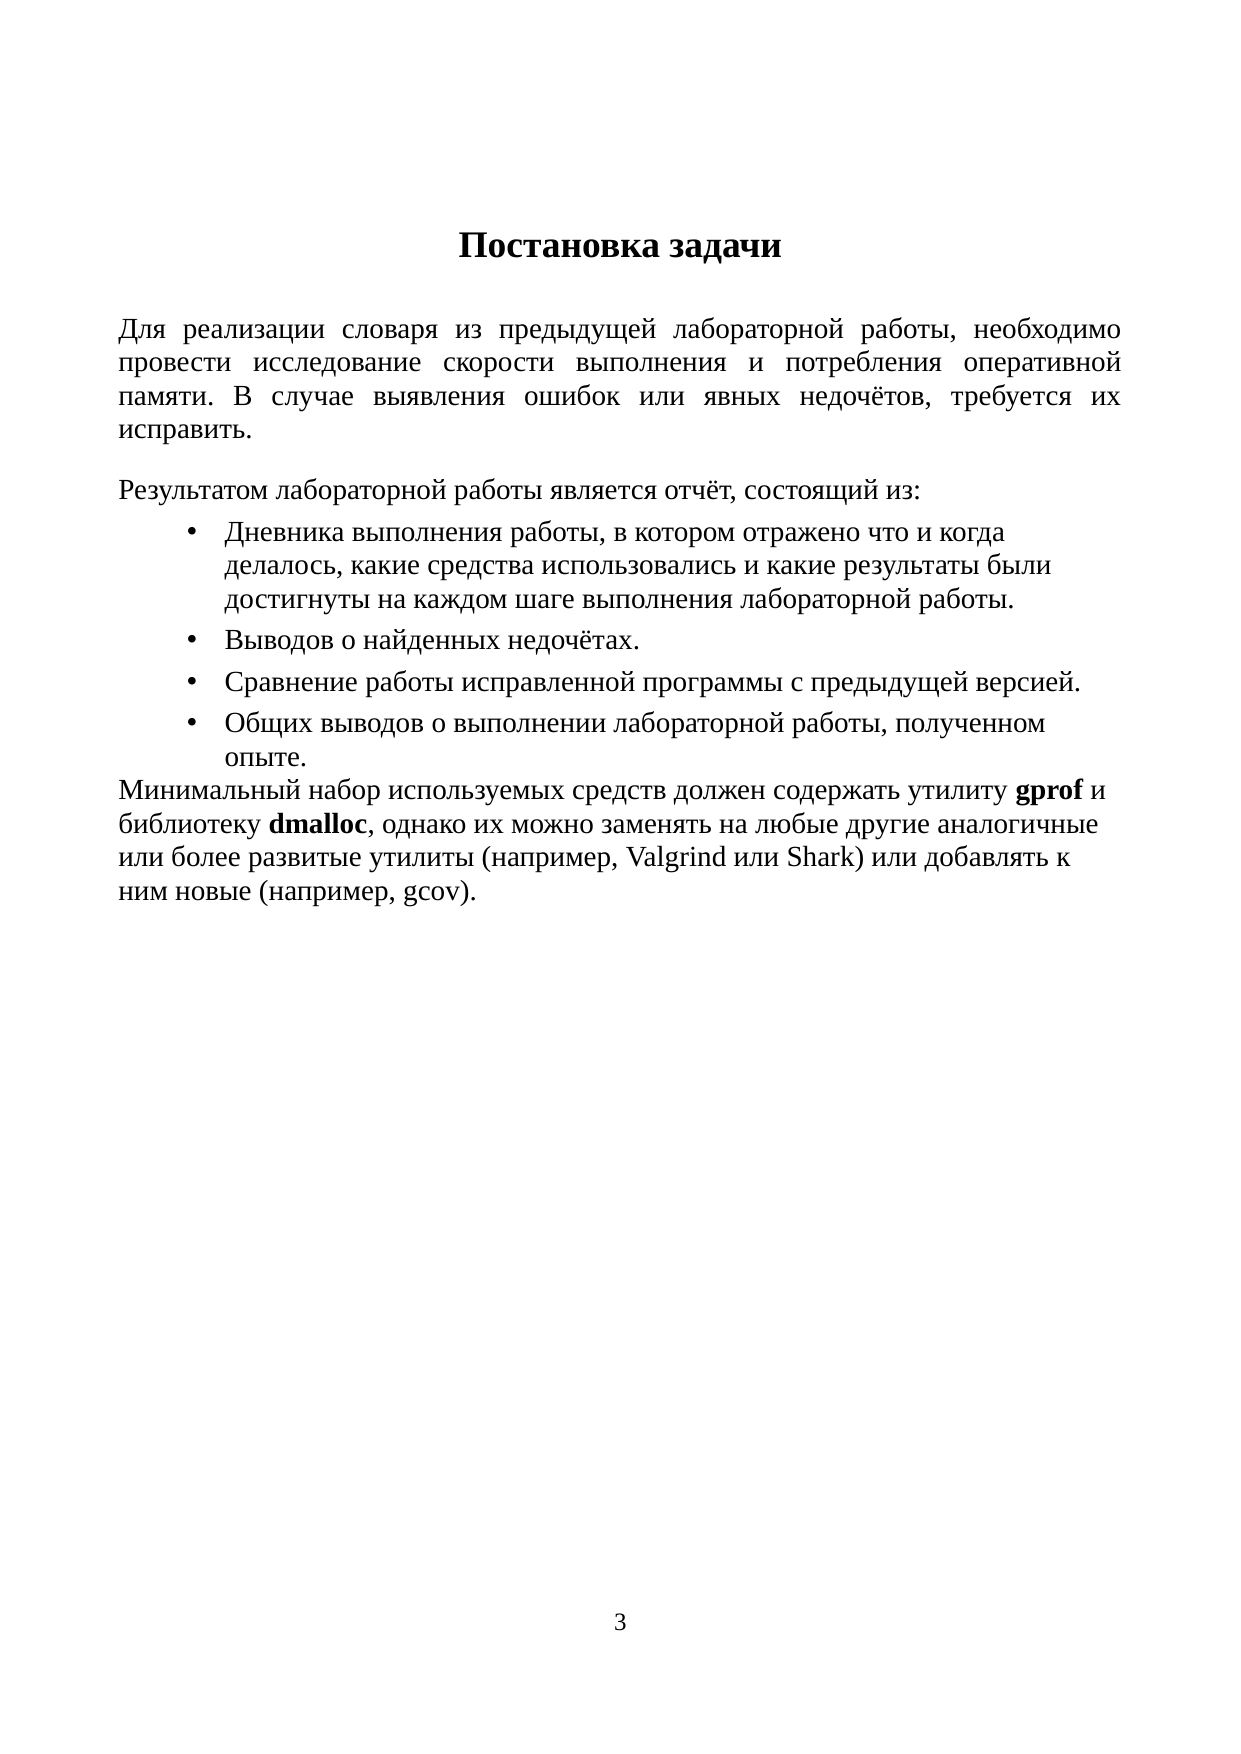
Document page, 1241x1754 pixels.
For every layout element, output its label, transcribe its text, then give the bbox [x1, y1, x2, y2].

text Результатом лабораторной работы является отчёт, состоящий из: [118, 472, 1122, 506]
list Дневника выполнения работы, в котором отражено что и когда делалось, какие средства использовались и какие результаты были достигнуты на каждом шаге выполнения лабораторной работы. [187, 514, 1122, 614]
list Общих выводов о выполнении лабораторной работы, полученном опыте. [187, 705, 1122, 772]
subtitle Постановка задачи [118, 222, 1122, 266]
text Минимальный набор используемых средств должен содержать утилиту gprof и библиотеку dmalloc, однако их можно заменять на любые другие аналогичные или более развитые утилиты (например, Valgrind или Shark) или добавлять к ним новые (например, gcov). [118, 772, 1122, 907]
list Сравнение работы исправленной программы с предыдущей версией. [187, 664, 1122, 697]
list Выводов о найденных недочётах. [187, 622, 1122, 656]
text Для реализации словаря из предыдущей лабораторной работы, необходимо провести исследование скорости выполнения и потребления оперативной памяти. В случае выявления ошибок или явных недочётов, требуется их исправить. [118, 311, 1122, 445]
